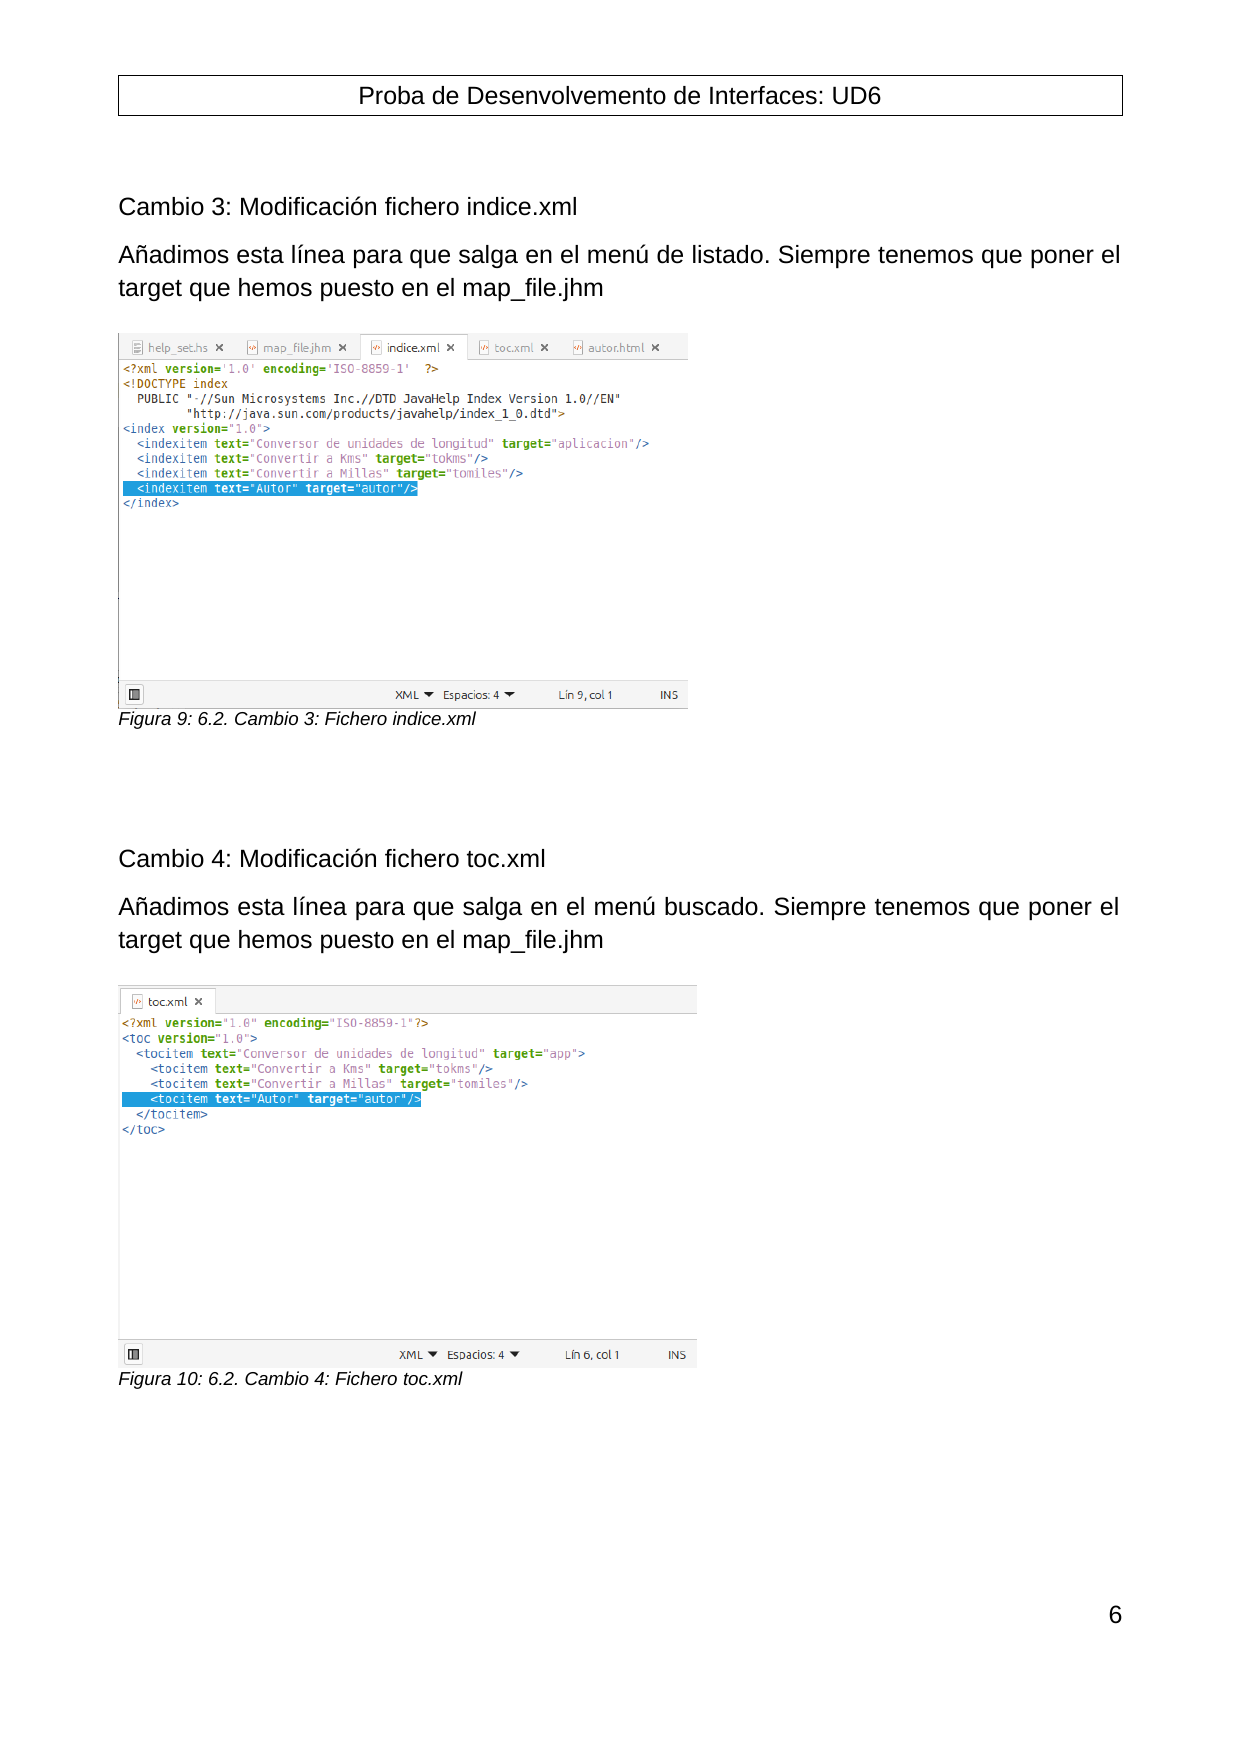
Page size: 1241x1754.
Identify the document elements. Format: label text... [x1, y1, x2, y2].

picture [118, 333, 688, 709]
text Cambio 3: Modificación fichero indice.xml [118, 192, 1122, 221]
text Añadimos esta línea para que salga en el menú buscado. Siempre tenemos que poner el target que hemos puesto en el map_file.jhm [118, 892, 1122, 954]
picture [118, 985, 697, 1368]
text Figura 10: 6.2. Cambio 4: Fichero toc.xml [118, 1368, 697, 1389]
text Añadimos esta línea para que salga en el menú de listado. Siempre tenemos que poner el target que hemos puesto en el map_file.jhm [118, 240, 1122, 302]
text Cambio 4: Modificación fichero toc.xml [118, 844, 1122, 873]
text Figura 9: 6.2. Cambio 3: Fichero indice.xml [118, 709, 688, 730]
